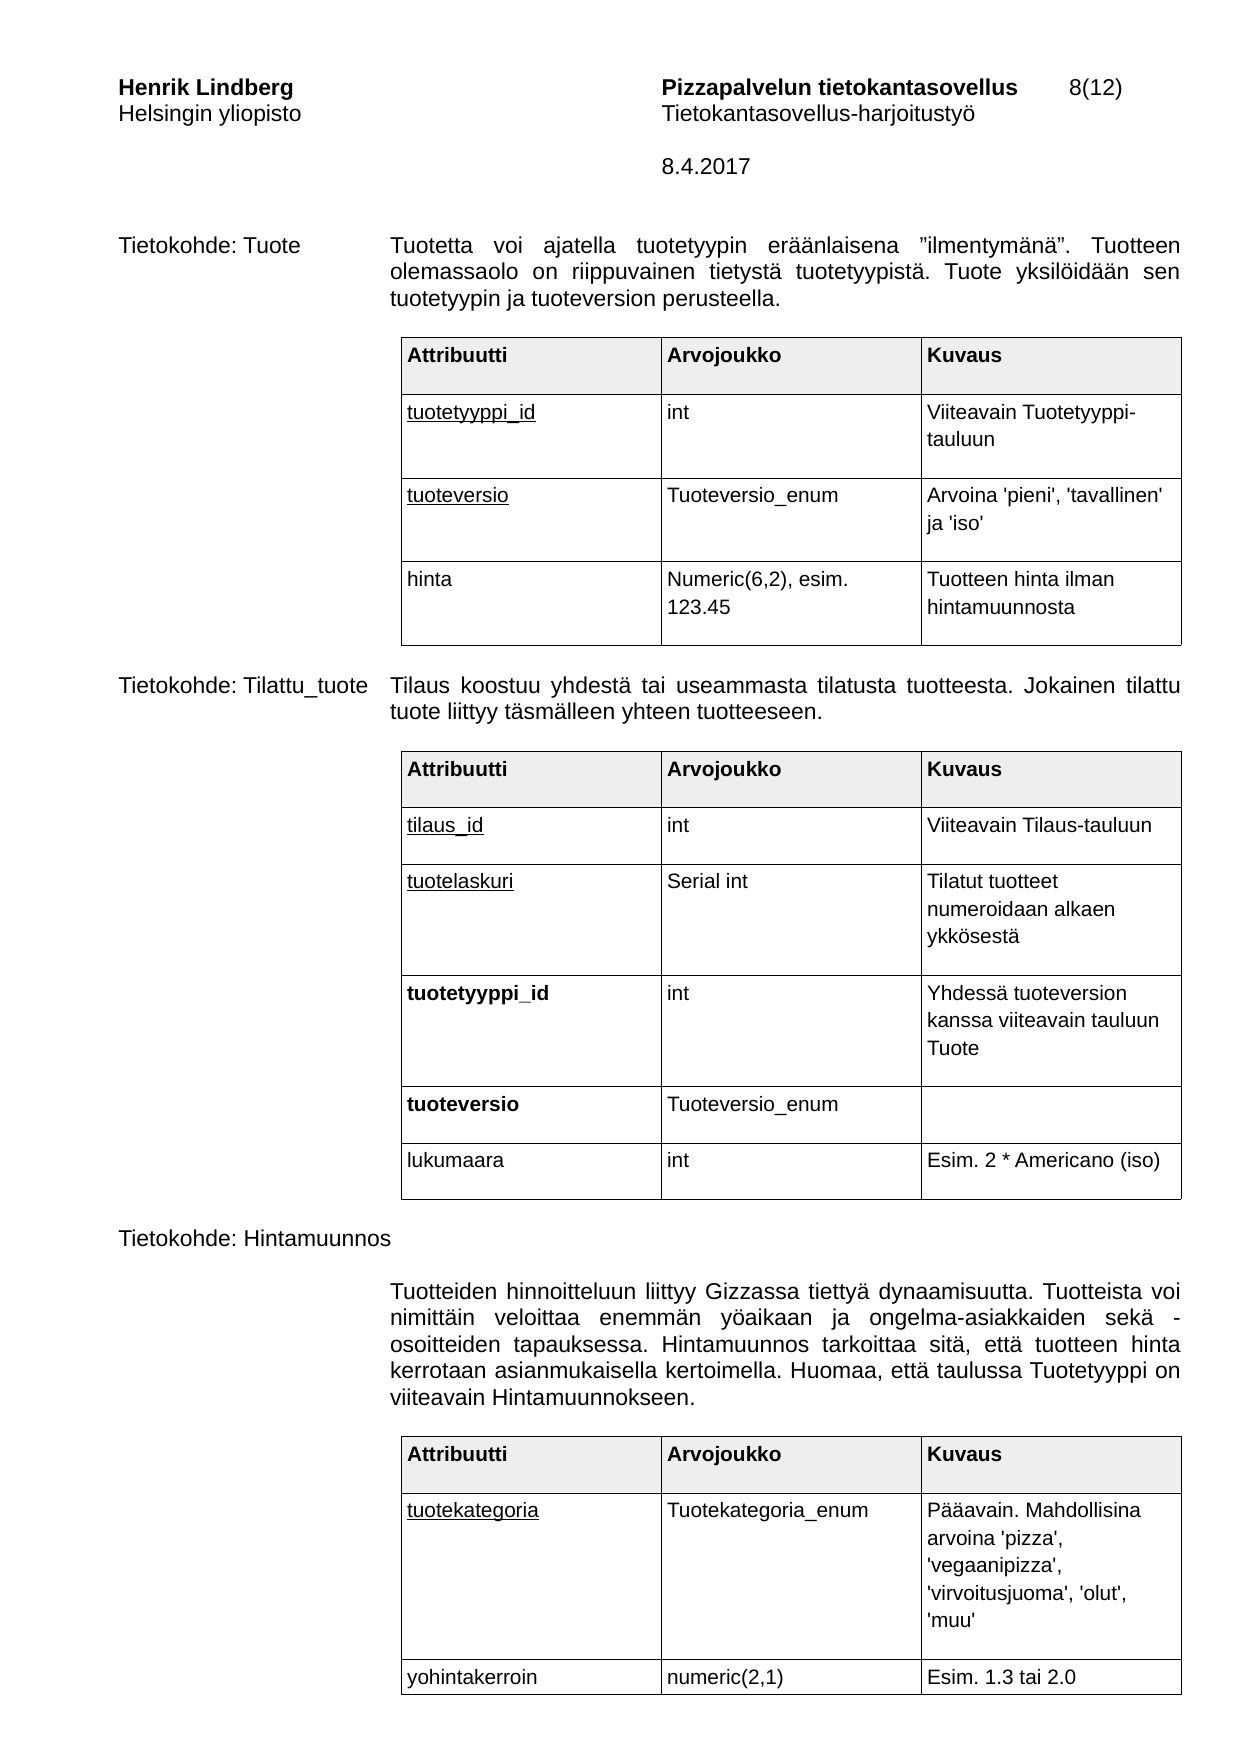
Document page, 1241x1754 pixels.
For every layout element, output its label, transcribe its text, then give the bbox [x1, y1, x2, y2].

text Tietokohde: Tuote Tuotetta voi ajatella tuotetyypin eräänlaisena ”ilmentymänä”. Tuotteen olemassaolo on riippuvainen tietystä tuotetyypistä. Tuote yksilöidään sen tuotetyypin ja tuoteversion perusteella. [118, 232, 1181, 311]
table_header Arvojoukko [662, 338, 921, 394]
table_cell Esim. 2 * Americano (iso) [922, 1144, 1181, 1199]
table_cell int [662, 976, 921, 1086]
table_cell int [662, 808, 921, 863]
table_cell tuotelaskuri [402, 865, 661, 975]
table_cell Pääavain. Mahdollisina arvoina 'pizza', 'vegaanipizza', 'virvoitusjuoma', 'olut', 'muu' [922, 1494, 1181, 1659]
table_cell Viiteavain Tilaus-tauluun [922, 808, 1181, 863]
table_cell Esim. 1.3 tai 2.0 [922, 1660, 1181, 1694]
table_cell tuotetyyppi_id [402, 395, 661, 477]
table_cell Tuotteen hinta ilman hintamuunnosta [922, 562, 1181, 645]
table_cell Numeric(6,2), esim. 123.45 [662, 562, 921, 645]
table_cell hinta [402, 562, 661, 645]
table_cell Serial int [662, 865, 921, 975]
table_cell lukumaara [402, 1144, 661, 1199]
table_cell Tuoteversio_enum [662, 479, 921, 561]
table_cell tuoteversio [402, 479, 661, 561]
table_header Kuvaus [922, 1437, 1181, 1492]
text Tietokohde: Hintamuunnos [118, 1225, 1181, 1252]
table_cell tuoteversio [402, 1087, 661, 1142]
table_cell tuotetyyppi_id [402, 976, 661, 1086]
table_cell numeric(2,1) [662, 1660, 921, 1694]
table_cell tilaus_id [402, 808, 661, 863]
text Tietokohde: Tilattu_tuote Tilaus koostuu yhdestä tai useammasta tilatusta tuotteesta. Jokainen tilattu tuote liittyy täsmälleen yhteen tuotteeseen. [118, 672, 1181, 724]
table_cell Arvoina 'pieni', 'tavallinen' ja 'iso' [922, 479, 1181, 561]
table_cell Yhdessä tuoteversion kanssa viiteavain tauluun Tuote [922, 976, 1181, 1086]
table_cell Tilatut tuotteet numeroidaan alkaen ykkösestä [922, 865, 1181, 975]
table_cell Viiteavain Tuotetyyppi-tauluun [922, 395, 1181, 477]
table_header Attribuutti [402, 338, 661, 394]
table_cell Tuoteversio_enum [662, 1087, 921, 1142]
table_cell [922, 1087, 1181, 1142]
table_header Kuvaus [922, 752, 1181, 807]
table_header Arvojoukko [662, 1437, 921, 1492]
table_cell yohintakerroin [402, 1660, 661, 1694]
table_cell int [662, 1144, 921, 1199]
table_cell int [662, 395, 921, 477]
table_cell tuotekategoria [402, 1494, 661, 1659]
table_header Attribuutti [402, 1437, 661, 1492]
text Tuotteiden hinnoitteluun liittyy Gizzassa tiettyä dynaamisuutta. Tuotteista voi nimittäin veloittaa enemmän yöaikaan ja ongelma-asiakkaiden sekä -osoitteiden tapauksessa. Hintamuunnos tarkoittaa sitä, että tuotteen hinta kerrotaan asianmukaisella kertoimella. Huomaa, että taulussa Tuotetyyppi on viiteavain Hintamuunnokseen. [118, 1278, 1181, 1410]
table_header Kuvaus [922, 338, 1181, 394]
table_header Attribuutti [402, 752, 661, 807]
table_cell Tuotekategoria_enum [662, 1494, 921, 1659]
table_header Arvojoukko [662, 752, 921, 807]
